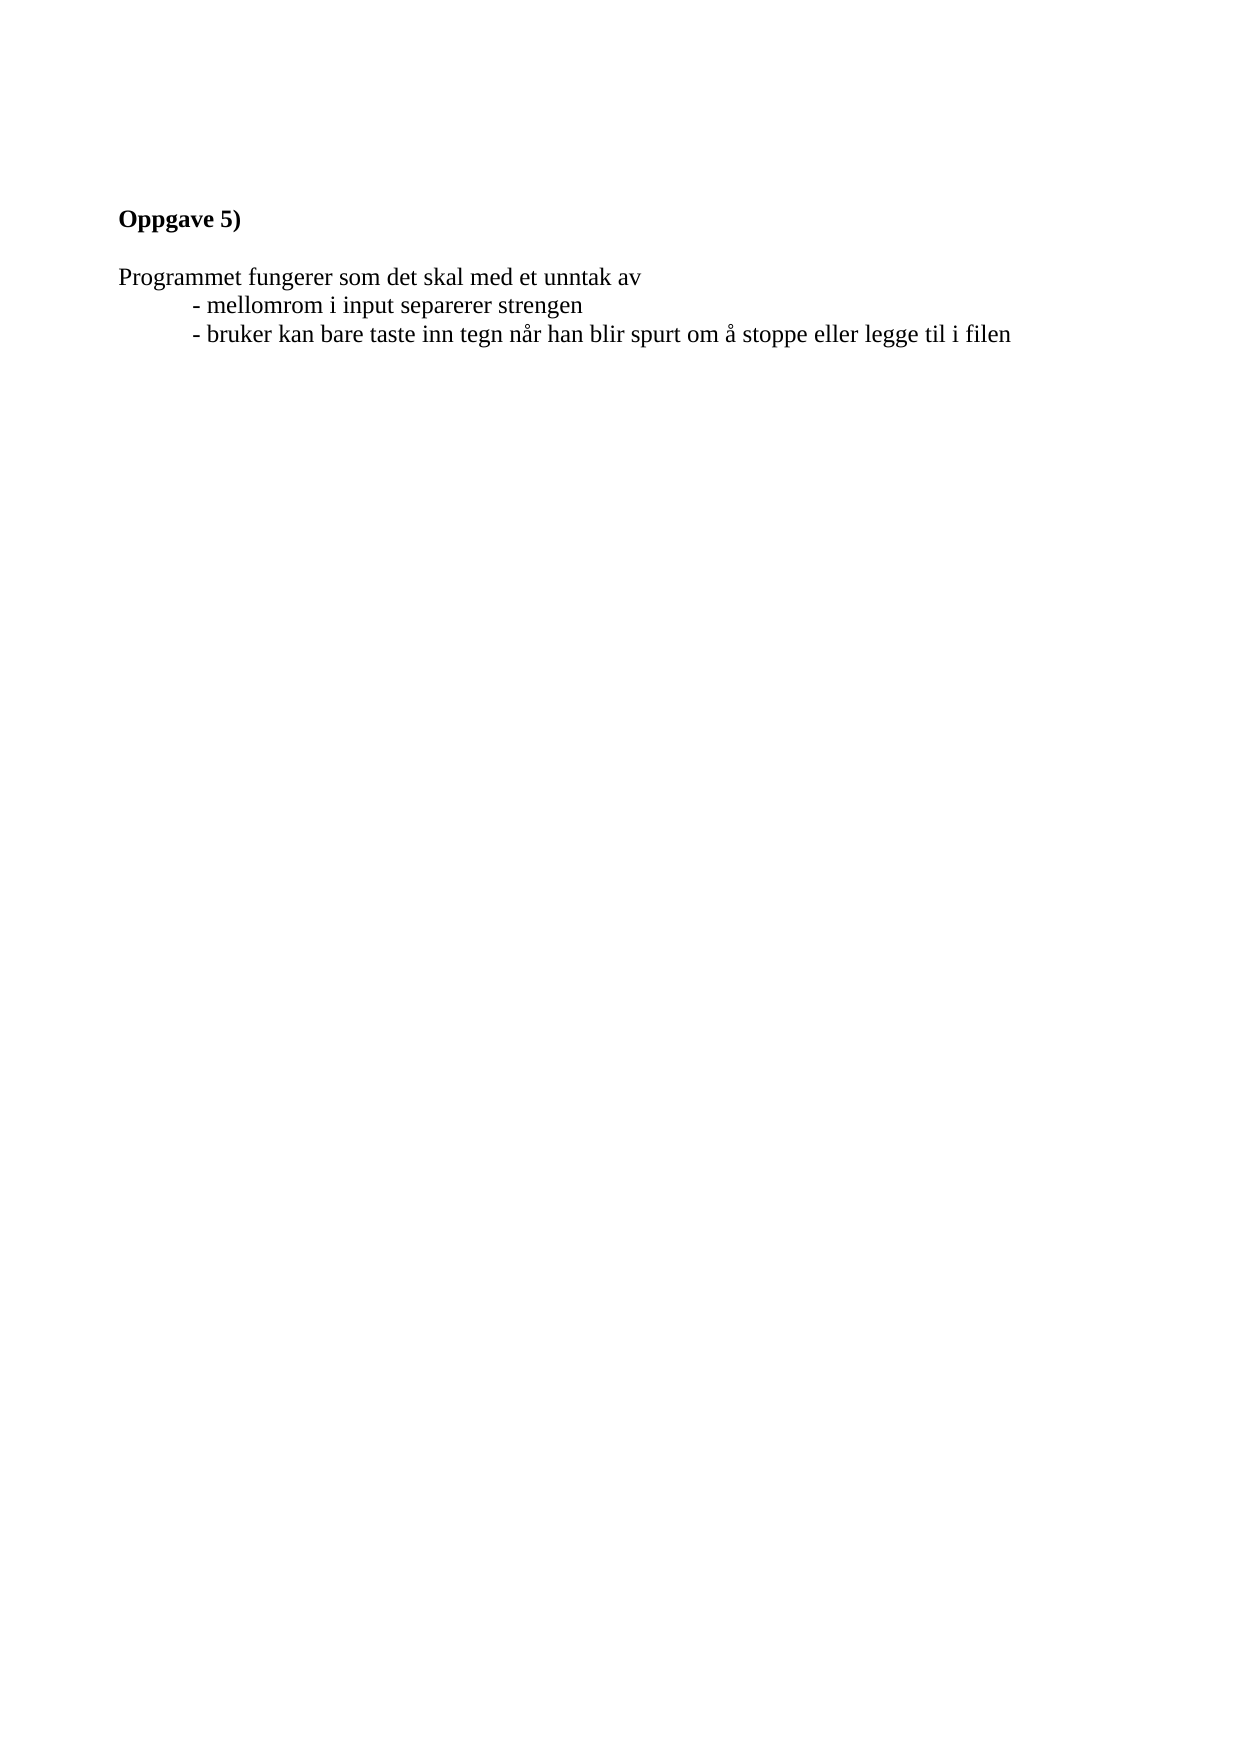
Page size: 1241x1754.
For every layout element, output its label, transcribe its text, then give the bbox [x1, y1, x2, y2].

text Oppgave 5) [118, 204, 1122, 233]
text Programmet fungerer som det skal med et unntak av [118, 262, 1122, 291]
text - bruker kan bare taste inn tegn når han blir spurt om å stoppe eller legge til i filen [118, 319, 1122, 348]
text - mellomrom i input separerer strengen [118, 291, 1122, 319]
